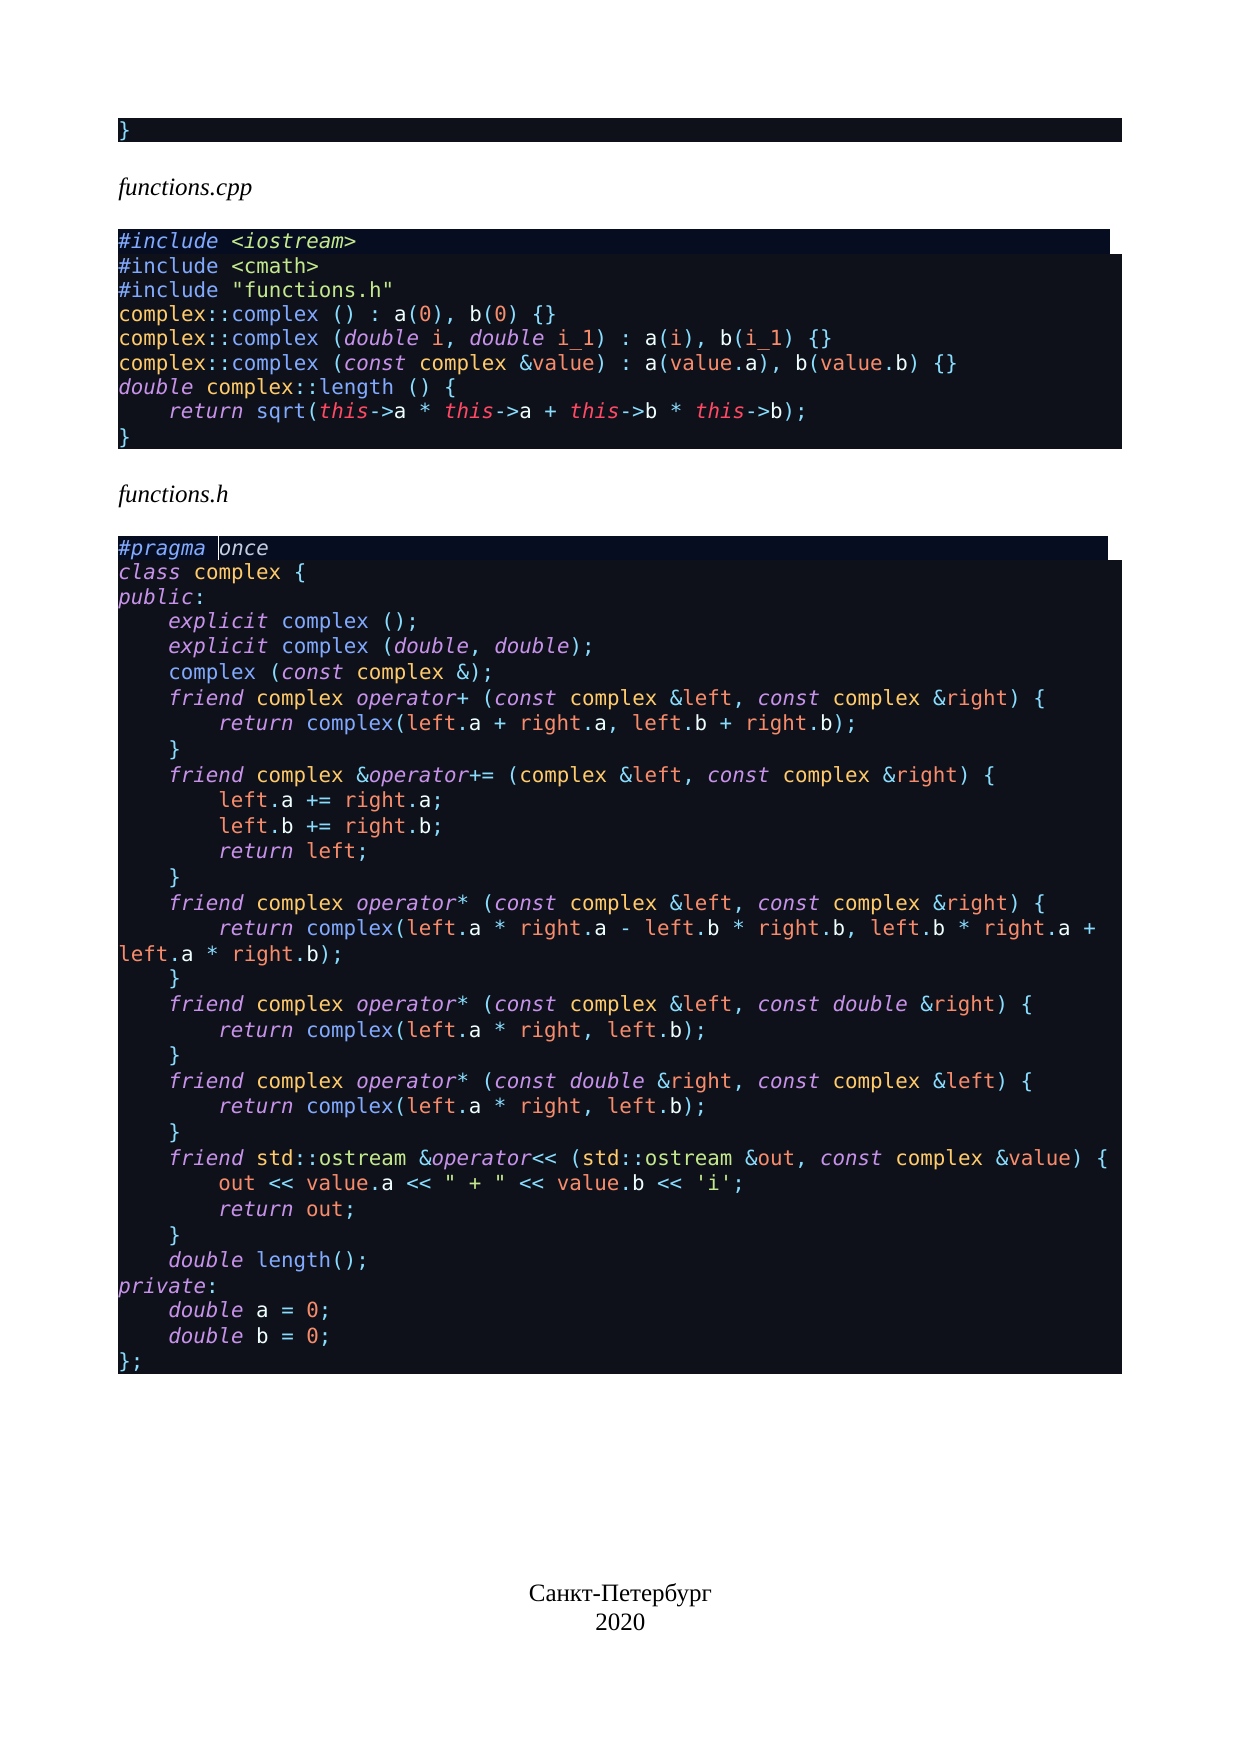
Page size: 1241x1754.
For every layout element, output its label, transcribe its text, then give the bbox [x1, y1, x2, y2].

text double length(); [118, 1248, 1122, 1274]
text return complex(left.a * right, left.b); [118, 1018, 1122, 1043]
text #pragma once [118, 536, 1122, 560]
text friend complex operator+ (const complex &left, const complex &right) { [118, 686, 1122, 711]
text }; [118, 1349, 1122, 1374]
text double a = 0; [118, 1298, 1122, 1324]
text } [118, 425, 1122, 449]
text friend complex operator* (const complex &left, const double &right) { [118, 992, 1122, 1018]
text } [118, 865, 1122, 891]
text } [118, 1120, 1122, 1146]
text explicit complex (); [118, 609, 1122, 634]
text return complex(left.a * right.a - left.b * right.b, left.b * right.a + left.a * right.b); [118, 916, 1122, 966]
text } [118, 118, 1122, 142]
text #include <cmath> [118, 254, 1122, 278]
text return out; [118, 1197, 1122, 1223]
text explicit complex (double, double); [118, 634, 1122, 660]
text left.b += right.b; [118, 814, 1122, 839]
text } [118, 966, 1122, 992]
text return sqrt(this->a * this->a + this->b * this->b); [118, 399, 1122, 425]
text friend complex operator* (const complex &left, const complex &right) { [118, 891, 1122, 916]
text public: [118, 585, 1122, 609]
text friend std::ostream &operator<< (std::ostream &out, const complex &value) { [118, 1146, 1122, 1171]
text } [118, 1223, 1122, 1248]
text functions.h [118, 479, 1122, 507]
text left.a += right.a; [118, 788, 1122, 814]
text private: [118, 1274, 1122, 1298]
text double complex::length () { [118, 375, 1122, 399]
text return left; [118, 839, 1122, 865]
text #include "functions.h" [118, 278, 1122, 302]
text } [118, 1043, 1122, 1069]
text friend complex &operator+= (complex &left, const complex &right) { [118, 763, 1122, 788]
text friend complex operator* (const double &right, const complex &left) { [118, 1069, 1122, 1094]
text class complex { [118, 560, 1122, 585]
text #include <iostream> [118, 229, 1122, 254]
text return complex(left.a * right, left.b); [118, 1094, 1122, 1120]
text complex::complex (const complex &value) : a(value.a), b(value.b) {} [118, 351, 1122, 375]
text double b = 0; [118, 1324, 1122, 1349]
text complex::complex (double i, double i_1) : a(i), b(i_1) {} [118, 326, 1122, 351]
text functions.cpp [118, 172, 1122, 201]
text complex (const complex &); [118, 660, 1122, 686]
text return complex(left.a + right.a, left.b + right.b); [118, 711, 1122, 737]
text } [118, 737, 1122, 763]
text complex::complex () : a(0), b(0) {} [118, 302, 1122, 326]
text out << value.a << " + " << value.b << 'i'; [118, 1171, 1122, 1197]
